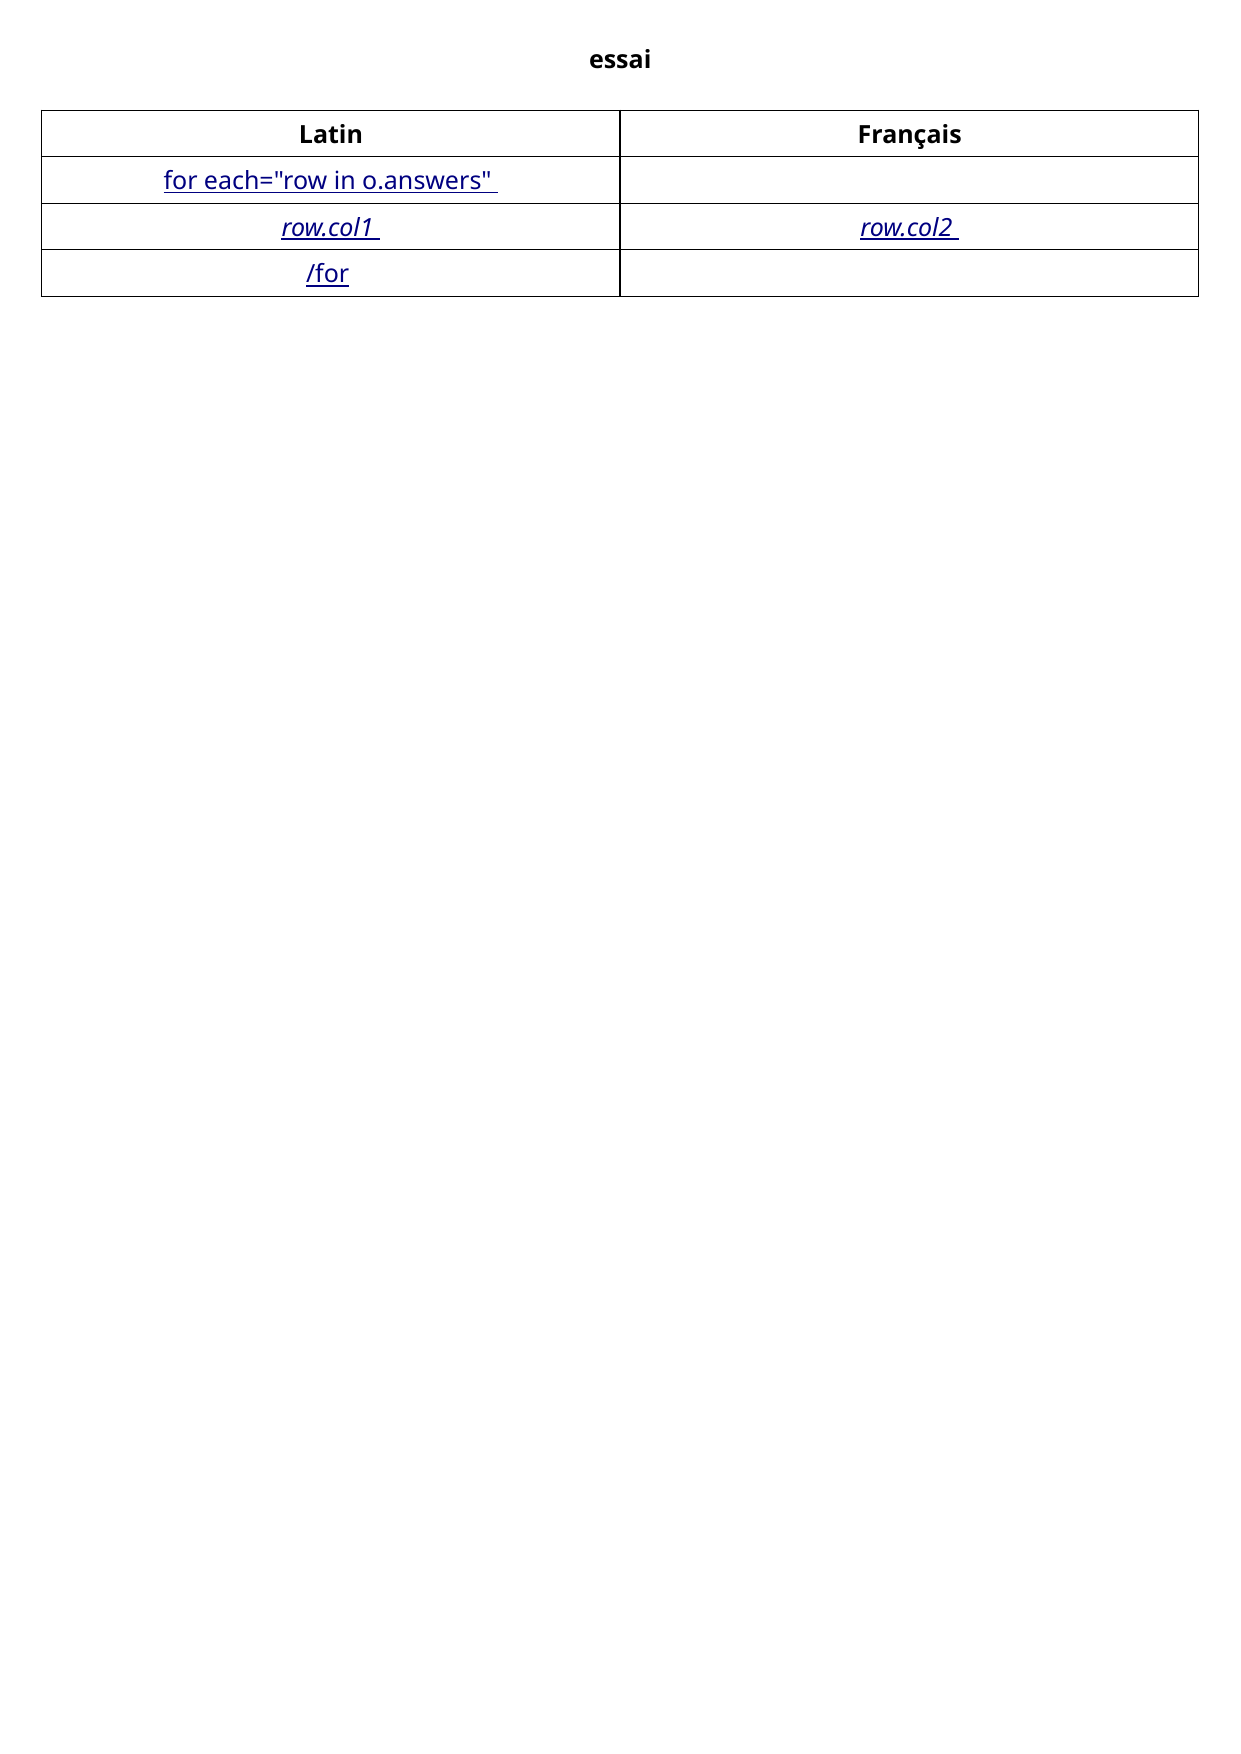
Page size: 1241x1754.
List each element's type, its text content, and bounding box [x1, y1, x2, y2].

table_cell row.col1 [42, 204, 619, 249]
table_header Français [621, 111, 1198, 156]
text essai [41, 41, 1199, 75]
table_cell [621, 157, 1198, 203]
table_cell [621, 250, 1198, 296]
table_cell /for [42, 250, 619, 296]
table_cell for each="row in o.answers" [42, 157, 619, 203]
table_header Latin [42, 111, 619, 156]
table_cell row.col2 [621, 204, 1198, 249]
